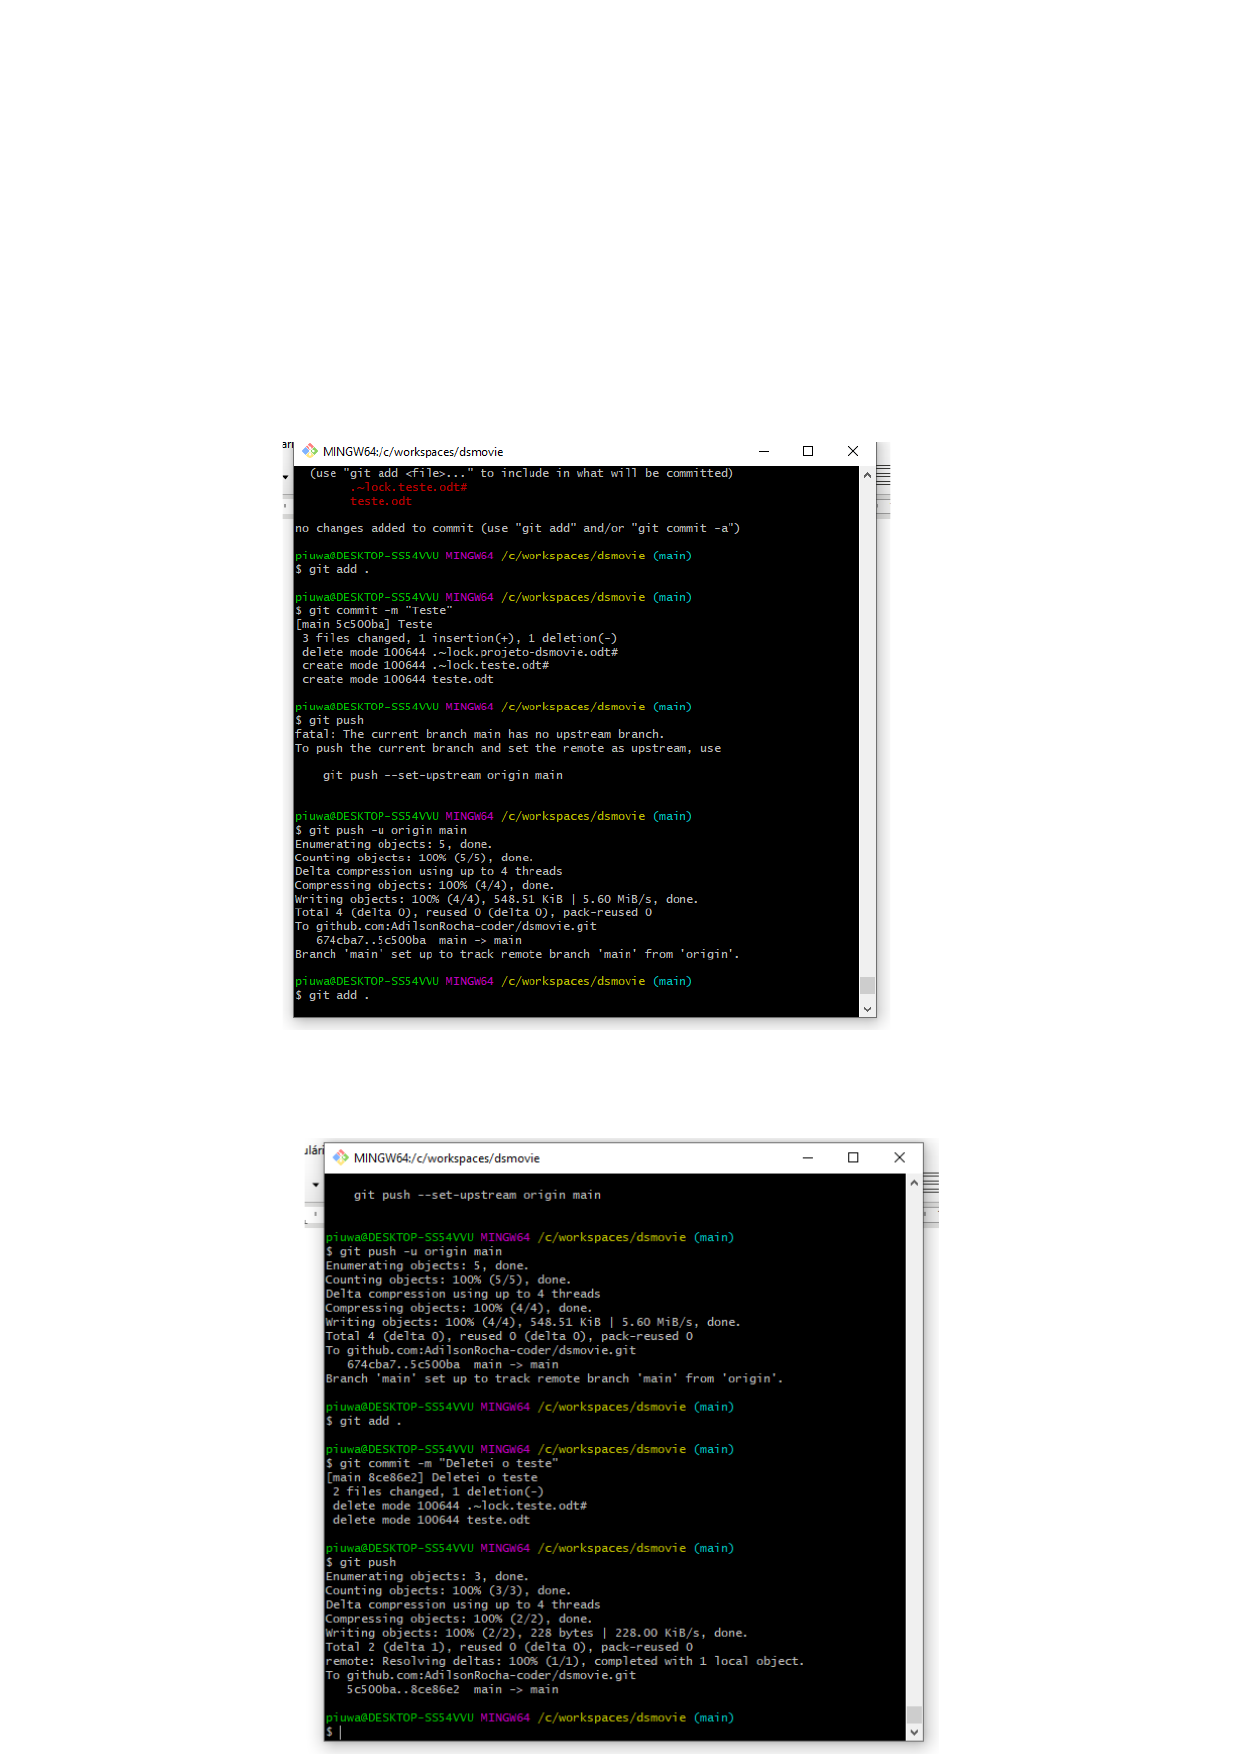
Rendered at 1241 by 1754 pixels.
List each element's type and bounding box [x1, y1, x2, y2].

picture [282, 442, 891, 1030]
picture [304, 1138, 939, 1754]
